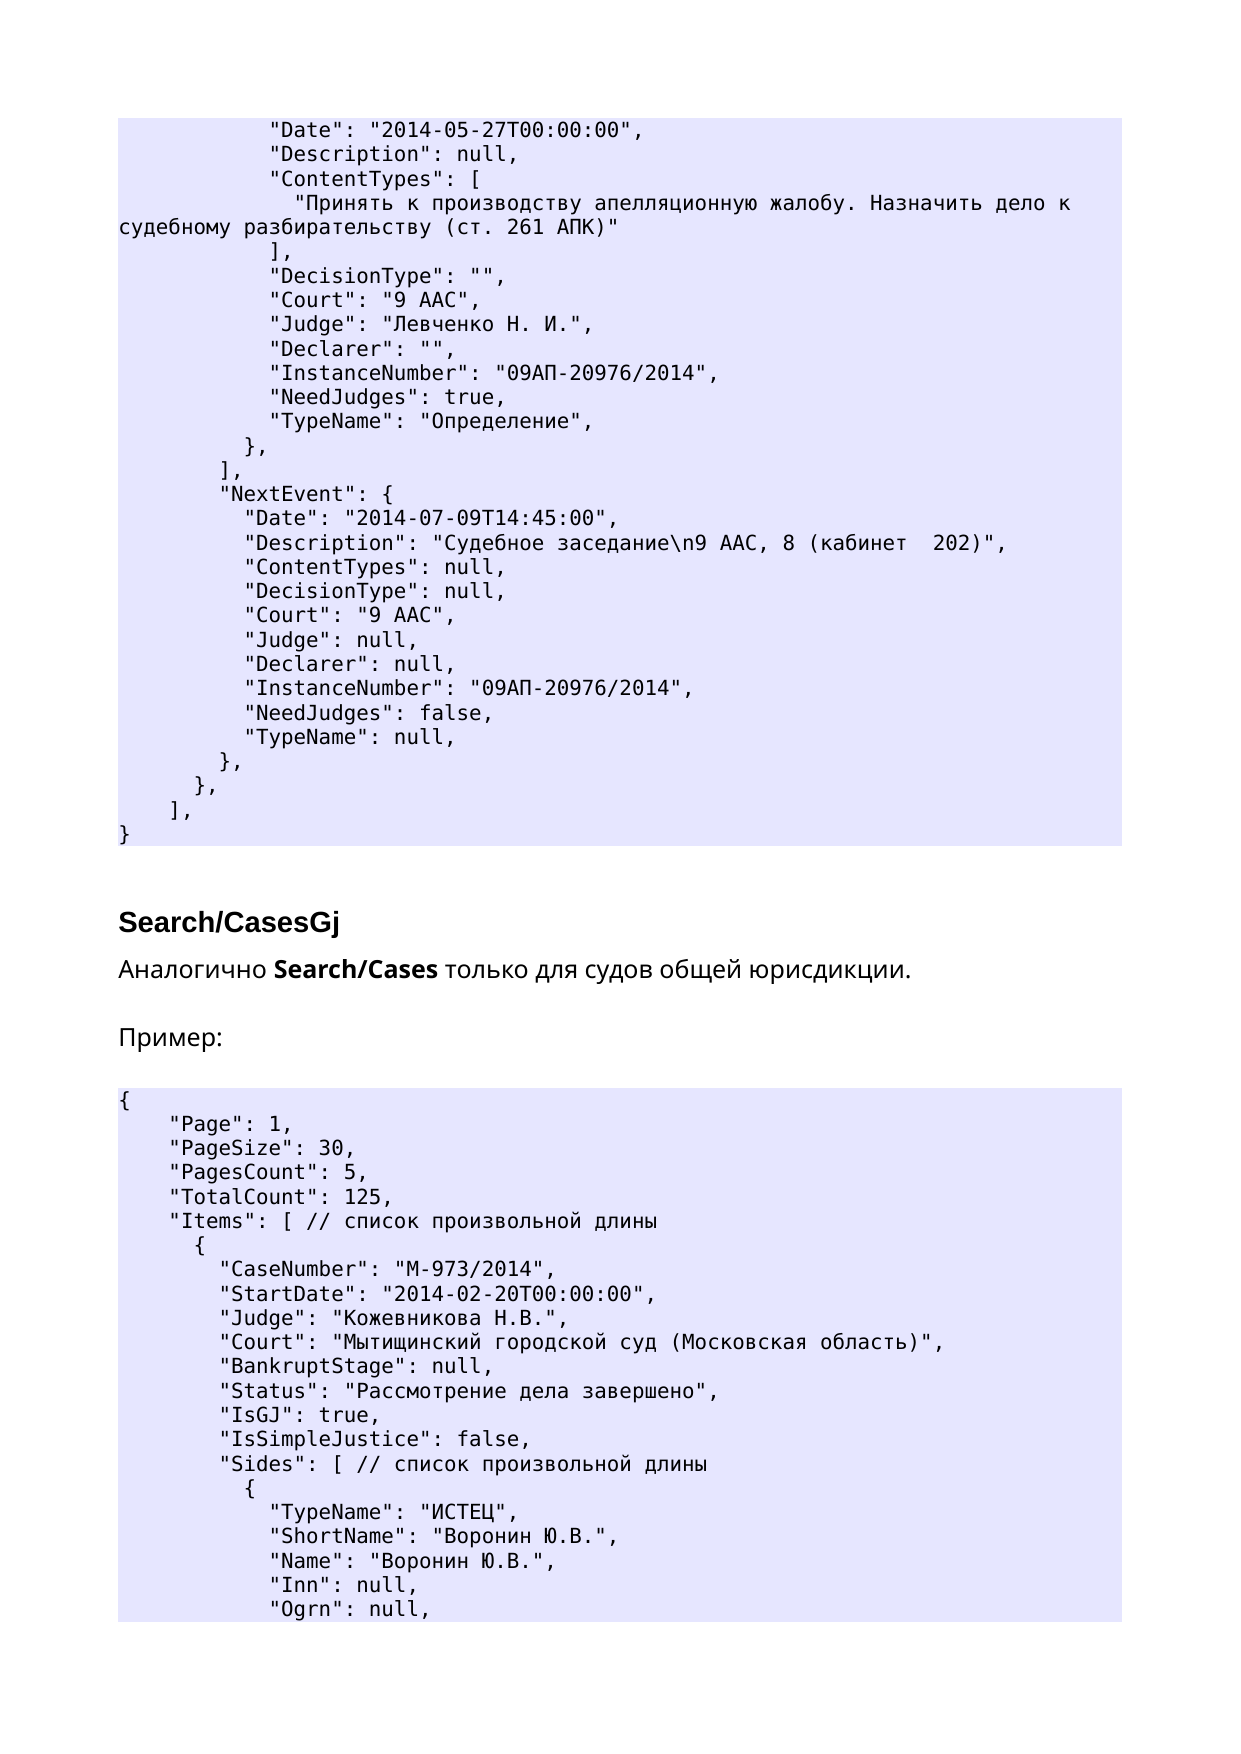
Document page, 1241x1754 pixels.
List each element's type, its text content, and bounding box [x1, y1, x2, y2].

text "IsSimpleJustice": false, [118, 1427, 1122, 1452]
text }, [118, 773, 1122, 798]
text "IsGJ": true, [118, 1403, 1122, 1427]
text "Court": "Мытищинский городской суд (Московская область)", [118, 1330, 1122, 1354]
text "BankruptStage": null, [118, 1354, 1122, 1379]
text "Date": "2014-07-09T14:45:00", [118, 506, 1122, 531]
text } [118, 822, 1122, 846]
text "Declarer": "", [118, 337, 1122, 361]
text "NeedJudges": false, [118, 701, 1122, 725]
text "PageSize": 30, [118, 1136, 1122, 1160]
text "Declarer": null, [118, 652, 1122, 676]
text "TypeName": "ИСТЕЦ", [118, 1500, 1122, 1524]
text { [118, 1233, 1122, 1257]
text "Date": "2014-05-27T00:00:00", [118, 118, 1122, 142]
text "NeedJudges": true, [118, 385, 1122, 409]
text "TypeName": null, [118, 725, 1122, 749]
text "DecisionType": "", [118, 264, 1122, 288]
text ], [118, 798, 1122, 822]
text }, [118, 749, 1122, 773]
text "Ogrn": null, [118, 1597, 1122, 1622]
text }, [118, 434, 1122, 458]
text "CaseNumber": "М-973/2014", [118, 1257, 1122, 1282]
text "Принять к производству апелляционную жалобу. Назначить дело к судебному разбирательству (ст. 261 АПК)" [118, 191, 1122, 239]
text Аналогично Search/Cases только для судов общей юрисдикции. [118, 951, 1122, 985]
text { [118, 1476, 1122, 1500]
text "ShortName": "Воронин Ю.В.", [118, 1524, 1122, 1549]
text "NextEvent": { [118, 482, 1122, 506]
text "ContentTypes": [ [118, 167, 1122, 191]
text "TotalCount": 125, [118, 1185, 1122, 1209]
text "Description": "Судебное заседание\n9 ААС, 8 (кабинет 202)", [118, 531, 1122, 555]
text "InstanceNumber": "09АП-20976/2014", [118, 676, 1122, 701]
text "StartDate": "2014-02-20T00:00:00", [118, 1282, 1122, 1306]
text "DecisionType": null, [118, 579, 1122, 603]
text "Name": "Воронин Ю.В.", [118, 1549, 1122, 1573]
text "Status": "Рассмотрение дела завершено", [118, 1379, 1122, 1403]
text "PagesCount": 5, [118, 1160, 1122, 1185]
text "InstanceNumber": "09АП-20976/2014", [118, 361, 1122, 385]
subtitle Search/CasesGj [118, 905, 1122, 939]
text "Page": 1, [118, 1112, 1122, 1136]
text ], [118, 458, 1122, 482]
text "Court": "9 ААС", [118, 288, 1122, 312]
text "Description": null, [118, 142, 1122, 167]
text "Judge": "Кожевникова Н.В.", [118, 1306, 1122, 1330]
text { [118, 1088, 1122, 1112]
text "TypeName": "Определение", [118, 409, 1122, 434]
text "Judge": "Левченко Н. И.", [118, 312, 1122, 337]
text "ContentTypes": null, [118, 555, 1122, 579]
text "Judge": null, [118, 628, 1122, 652]
text "Court": "9 ААС", [118, 603, 1122, 628]
text "Items": [ // список произвольной длины [118, 1209, 1122, 1233]
text ], [118, 239, 1122, 264]
text "Sides": [ // список произвольной длины [118, 1452, 1122, 1476]
text Пример: [118, 1019, 1122, 1053]
text "Inn": null, [118, 1573, 1122, 1597]
